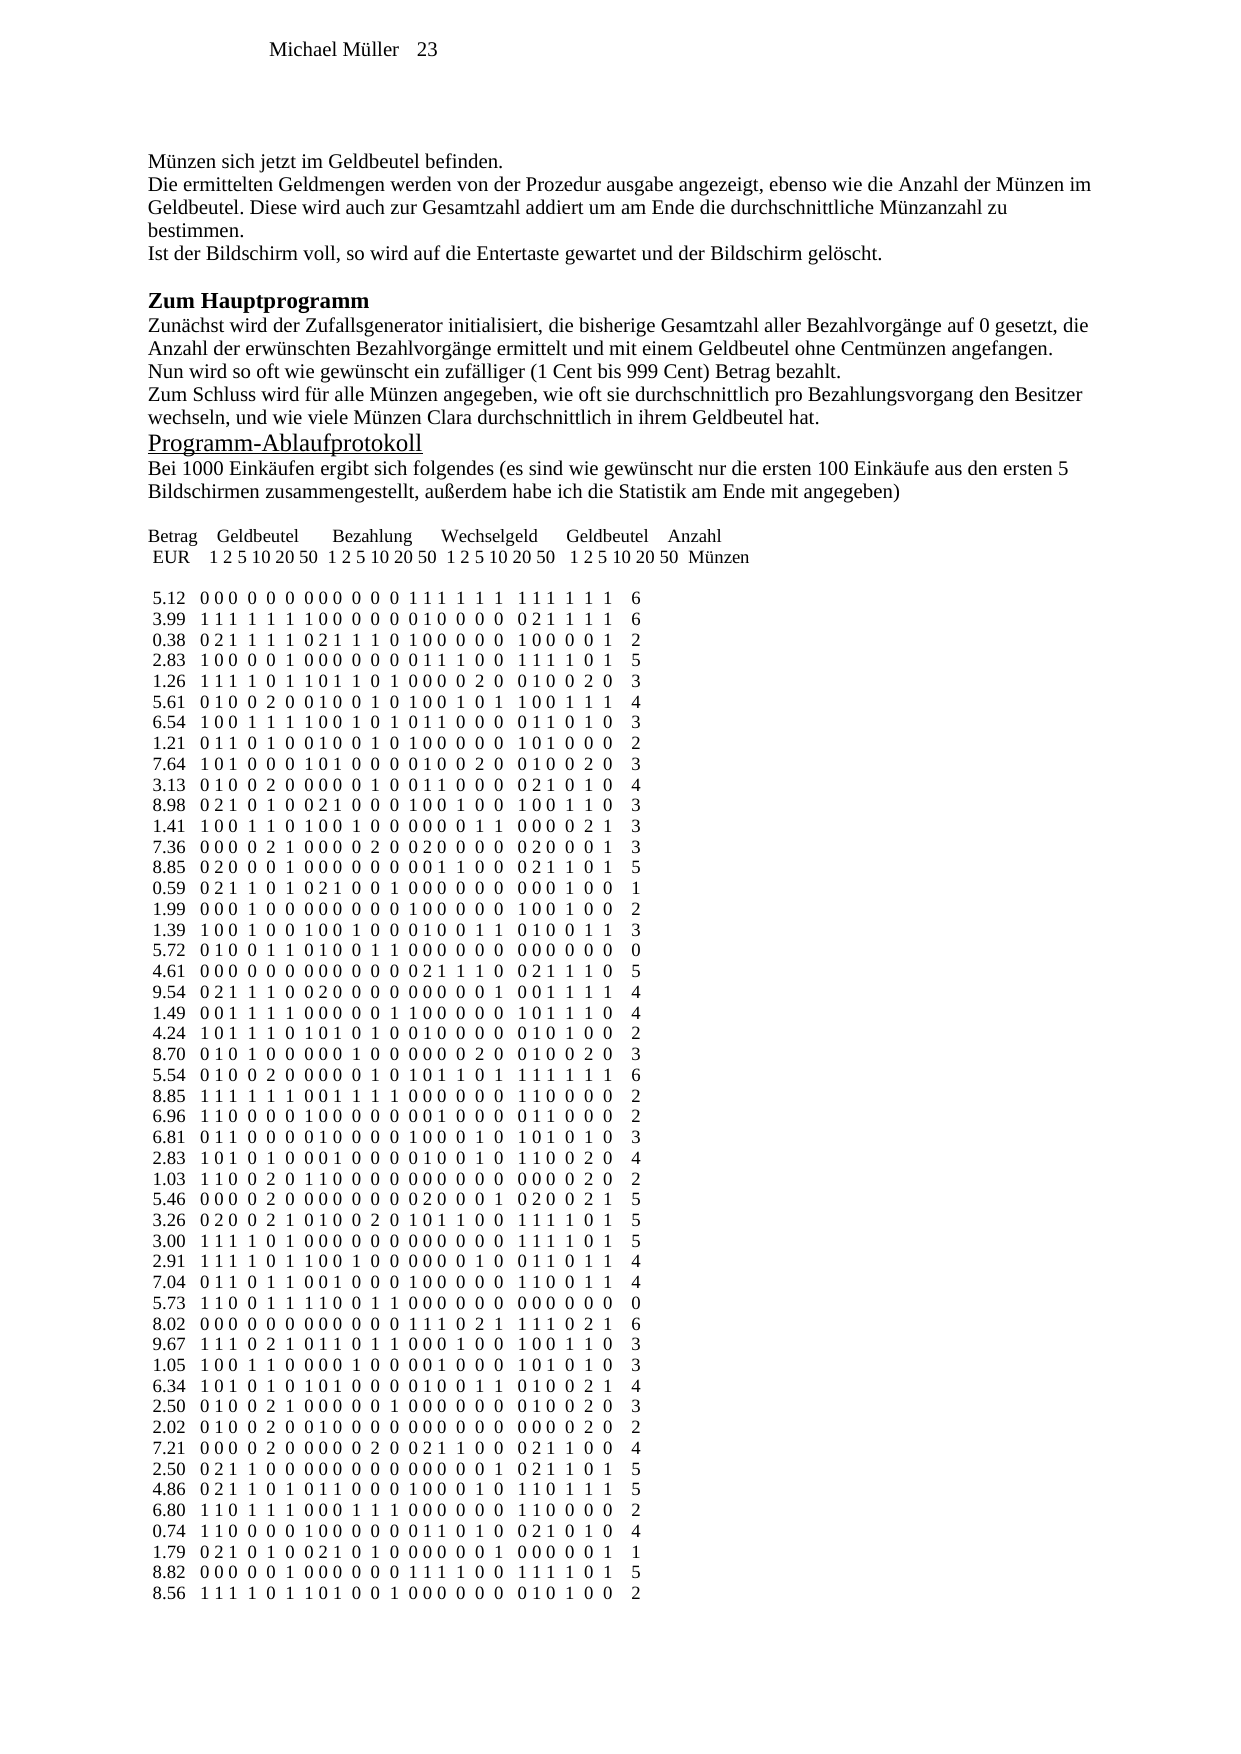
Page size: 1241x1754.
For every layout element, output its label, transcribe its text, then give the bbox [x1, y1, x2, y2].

text 4.24 1 0 1 1 1 0 1 0 1 0 1 0 0 1 0 0 0 0 0 1 0 1 0 0 2 [148, 1023, 1092, 1044]
text 9.67 1 1 1 0 2 1 0 1 1 0 1 1 0 0 0 1 0 0 1 0 0 1 1 0 3 [148, 1334, 1092, 1355]
text 0.74 1 1 0 0 0 0 1 0 0 0 0 0 0 1 1 0 1 0 0 2 1 0 1 0 4 [148, 1521, 1092, 1541]
text 1.21 0 1 1 0 1 0 0 1 0 0 1 0 1 0 0 0 0 0 1 0 1 0 0 0 2 [148, 733, 1092, 753]
text Ist der Bildschirm voll, so wird auf die Entertaste gewartet und der Bildschirm gelöscht. [148, 242, 1092, 265]
text 5.54 0 1 0 0 2 0 0 0 0 0 1 0 1 0 1 1 0 1 1 1 1 1 1 1 6 [148, 1064, 1092, 1085]
text 6.96 1 1 0 0 0 0 1 0 0 0 0 0 0 0 1 0 0 0 0 1 1 0 0 0 2 [148, 1106, 1092, 1127]
text 6.80 1 1 0 1 1 1 0 0 0 1 1 1 0 0 0 0 0 0 1 1 0 0 0 0 2 [148, 1500, 1092, 1521]
text 8.70 0 1 0 1 0 0 0 0 0 1 0 0 0 0 0 0 2 0 0 1 0 0 2 0 3 [148, 1044, 1092, 1064]
text 5.12 0 0 0 0 0 0 0 0 0 0 0 0 1 1 1 1 1 1 1 1 1 1 1 1 6 [148, 588, 1092, 608]
text 8.56 1 1 1 1 0 1 1 0 1 0 0 1 0 0 0 0 0 0 0 1 0 1 0 0 2 [148, 1583, 1092, 1603]
text 9.54 0 2 1 1 1 0 0 2 0 0 0 0 0 0 0 0 0 1 0 0 1 1 1 1 4 [148, 982, 1092, 1002]
text 7.21 0 0 0 0 2 0 0 0 0 0 2 0 0 2 1 1 0 0 0 2 1 1 0 0 4 [148, 1438, 1092, 1458]
text 5.73 1 1 0 0 1 1 1 1 0 0 1 1 0 0 0 0 0 0 0 0 0 0 0 0 0 [148, 1292, 1092, 1313]
text 1.05 1 0 0 1 1 0 0 0 0 1 0 0 0 0 1 0 0 0 1 0 1 0 1 0 3 [148, 1355, 1092, 1375]
text 5.72 0 1 0 0 1 1 0 1 0 0 1 1 0 0 0 0 0 0 0 0 0 0 0 0 0 [148, 940, 1092, 961]
text 8.85 0 2 0 0 0 1 0 0 0 0 0 0 0 0 1 1 0 0 0 2 1 1 0 1 5 [148, 857, 1092, 878]
text 1.41 1 0 0 1 1 0 1 0 0 1 0 0 0 0 0 0 1 1 0 0 0 0 2 1 3 [148, 816, 1092, 836]
text 1.26 1 1 1 1 0 1 1 0 1 1 0 1 0 0 0 0 2 0 0 1 0 0 2 0 3 [148, 671, 1092, 691]
text 2.02 0 1 0 0 2 0 0 1 0 0 0 0 0 0 0 0 0 0 0 0 0 0 2 0 2 [148, 1417, 1092, 1438]
text 3.13 0 1 0 0 2 0 0 0 0 0 1 0 0 1 1 0 0 0 0 2 1 0 1 0 4 [148, 774, 1092, 795]
text 7.64 1 0 1 0 0 0 1 0 1 0 0 0 0 1 0 0 2 0 0 1 0 0 2 0 3 [148, 753, 1092, 774]
text Bei 1000 Einkäufen ergibt sich folgendes (es sind wie gewünscht nur die ersten 100 Einkäufe aus den ersten 5 Bildschirmen zusammengestellt, außerdem habe ich die Statistik am Ende mit angegeben) [148, 456, 1092, 502]
text 0.59 0 2 1 1 0 1 0 2 1 0 0 1 0 0 0 0 0 0 0 0 0 1 0 0 1 [148, 878, 1092, 899]
text 7.04 0 1 1 0 1 1 0 0 1 0 0 0 1 0 0 0 0 0 1 1 0 0 1 1 4 [148, 1272, 1092, 1292]
text 2.50 0 2 1 1 0 0 0 0 0 0 0 0 0 0 0 0 0 1 0 2 1 1 0 1 5 [148, 1458, 1092, 1479]
text 8.82 0 0 0 0 0 1 0 0 0 0 0 0 1 1 1 1 0 0 1 1 1 1 0 1 5 [148, 1562, 1092, 1583]
text 2.83 1 0 0 0 0 1 0 0 0 0 0 0 0 1 1 1 0 0 1 1 1 1 0 1 5 [148, 650, 1092, 671]
text 3.99 1 1 1 1 1 1 1 0 0 0 0 0 0 1 0 0 0 0 0 2 1 1 1 1 6 [148, 608, 1092, 629]
text 1.39 1 0 0 1 0 0 1 0 0 1 0 0 0 1 0 0 1 1 0 1 0 0 1 1 3 [148, 919, 1092, 940]
text Die ermittelten Geldmengen werden von der Prozedur ausgabe angezeigt, ebenso wie die Anzahl der Münzen im Geldbeutel. Diese wird auch zur Gesamtzahl addiert um am Ende die durchschnittliche Münzanzahl zu bestimmen. [148, 173, 1092, 242]
text 6.54 1 0 0 1 1 1 1 0 0 1 0 1 0 1 1 0 0 0 0 1 1 0 1 0 3 [148, 712, 1092, 733]
text 5.61 0 1 0 0 2 0 0 1 0 0 1 0 1 0 0 1 0 1 1 0 0 1 1 1 4 [148, 691, 1092, 712]
text 2.50 0 1 0 0 2 1 0 0 0 0 0 1 0 0 0 0 0 0 0 1 0 0 2 0 3 [148, 1396, 1092, 1417]
text 3.26 0 2 0 0 2 1 0 1 0 0 2 0 1 0 1 1 0 0 1 1 1 1 0 1 5 [148, 1209, 1092, 1230]
text 1.03 1 1 0 0 2 0 1 1 0 0 0 0 0 0 0 0 0 0 0 0 0 0 2 0 2 [148, 1168, 1092, 1189]
text Programm-Ablaufprotokoll [148, 429, 1092, 456]
text 5.46 0 0 0 0 2 0 0 0 0 0 0 0 0 2 0 0 0 1 0 2 0 0 2 1 5 [148, 1189, 1092, 1209]
text 3.00 1 1 1 1 0 1 0 0 0 0 0 0 0 0 0 0 0 0 1 1 1 1 0 1 5 [148, 1230, 1092, 1251]
text 1.49 0 0 1 1 1 1 0 0 0 0 0 1 1 0 0 0 0 0 1 0 1 1 1 0 4 [148, 1002, 1092, 1023]
text 4.86 0 2 1 1 0 1 0 1 1 0 0 0 1 0 0 0 1 0 1 1 0 1 1 1 5 [148, 1479, 1092, 1500]
text 0.38 0 2 1 1 1 1 0 2 1 1 1 0 1 0 0 0 0 0 1 0 0 0 0 1 2 [148, 629, 1092, 650]
text Nun wird so oft wie gewünscht ein zufälliger (1 Cent bis 999 Cent) Betrag bezahlt. [148, 360, 1092, 383]
text Münzen sich jetzt im Geldbeutel befinden. [148, 150, 1092, 173]
text 8.85 1 1 1 1 1 1 0 0 1 1 1 1 0 0 0 0 0 0 1 1 0 0 0 0 2 [148, 1085, 1092, 1106]
text 2.83 1 0 1 0 1 0 0 0 1 0 0 0 0 1 0 0 1 0 1 1 0 0 2 0 4 [148, 1147, 1092, 1168]
text 2.91 1 1 1 1 0 1 1 0 0 1 0 0 0 0 0 0 1 0 0 1 1 0 1 1 4 [148, 1251, 1092, 1272]
text 6.81 0 1 1 0 0 0 0 1 0 0 0 0 1 0 0 0 1 0 1 0 1 0 1 0 3 [148, 1127, 1092, 1147]
text 1.99 0 0 0 1 0 0 0 0 0 0 0 0 1 0 0 0 0 0 1 0 0 1 0 0 2 [148, 899, 1092, 919]
text 1.79 0 2 1 0 1 0 0 2 1 0 1 0 0 0 0 0 0 1 0 0 0 0 0 1 1 [148, 1541, 1092, 1562]
text Betrag Geldbeutel Bezahlung Wechselgeld Geldbeutel Anzahl [148, 526, 1092, 546]
text 7.36 0 0 0 0 2 1 0 0 0 0 2 0 0 2 0 0 0 0 0 2 0 0 0 1 3 [148, 836, 1092, 857]
text 8.02 0 0 0 0 0 0 0 0 0 0 0 0 1 1 1 0 2 1 1 1 1 0 2 1 6 [148, 1313, 1092, 1334]
text Zunächst wird der Zufallsgenerator initialisiert, die bisherige Gesamtzahl aller Bezahlvorgänge auf 0 gesetzt, die Anzahl der erwünschten Bezahlvorgänge ermittelt und mit einem Geldbeutel ohne Centmünzen angefangen. [148, 314, 1092, 360]
text 8.98 0 2 1 0 1 0 0 2 1 0 0 0 1 0 0 1 0 0 1 0 0 1 1 0 3 [148, 795, 1092, 816]
text Zum Hauptprogramm [148, 288, 1092, 314]
text EUR 1 2 5 10 20 50 1 2 5 10 20 50 1 2 5 10 20 50 1 2 5 10 20 50 Münzen [148, 546, 1092, 567]
text Zum Schluss wird für alle Münzen angegeben, wie oft sie durchschnittlich pro Bezahlungsvorgang den Besitzer wechseln, und wie viele Münzen Clara durchschnittlich in ihrem Geldbeutel hat. [148, 383, 1092, 429]
text 4.61 0 0 0 0 0 0 0 0 0 0 0 0 0 2 1 1 1 0 0 2 1 1 1 0 5 [148, 961, 1092, 982]
text 6.34 1 0 1 0 1 0 1 0 1 0 0 0 0 1 0 0 1 1 0 1 0 0 2 1 4 [148, 1375, 1092, 1396]
